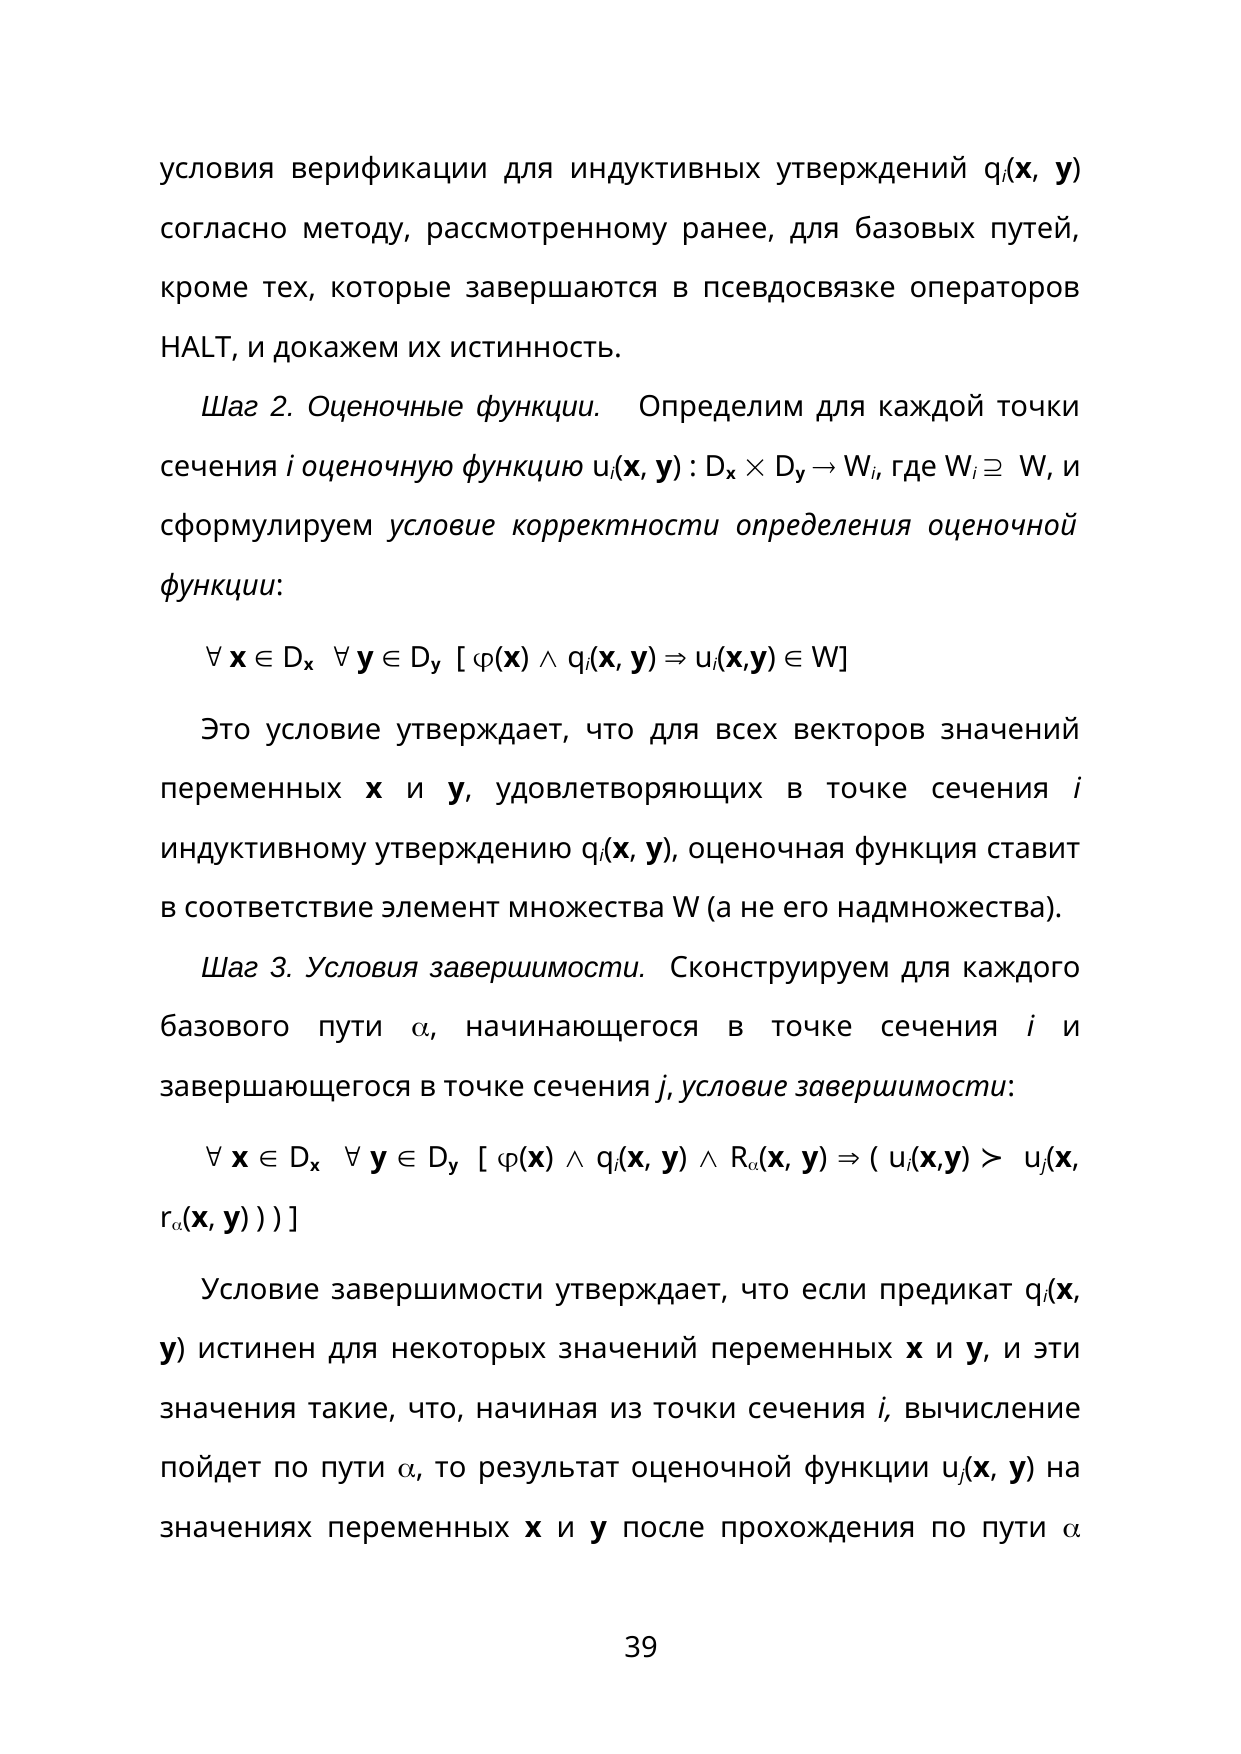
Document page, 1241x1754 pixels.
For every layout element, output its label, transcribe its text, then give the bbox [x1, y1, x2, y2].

text  x  Dx  y  Dy [ (x) ∧ qi(x, y)  ui(x,y)  W] [159, 636, 1081, 676]
text Шаг 3. Условия завершимости. Сконструируем для каждого базового пути , начинающегося в точке сечения i и завершающегося в точке сечения j, условие завершимости: [159, 946, 1081, 1104]
text  x  Dx  y  Dy [ (x) ∧ qi(x, y) ∧ R(x, y)  ( ui(x,y) ≻ uj(x, r(x, y) ) ) ] [159, 1137, 1081, 1236]
text Шаг 2. Оценочные функции. Определим для каждой точки се­чения i оценочную функцию ui(x, y) : Dx  Dy  Wi, где Wi ⊇ W, и сформулируем условие корректности определения оценочной функ­ции: [159, 386, 1081, 604]
text Это условие утверждает, что для всех векторов значений пере­менных x и y, удовлетворяющих в точке сечения i индуктивному утверждению qi(x, y), оценочная функция ставит в соответствие элемент множества W (а не его надмножества). [159, 708, 1081, 926]
text Условие завершимости утверждает, что если предикат qi(x, y) истинен для некоторых значений переменных x и y, и эти значения такие, что, начиная из точки сечения i, вычисление пойдет по пути , то результат оценочной функции uj(x, y) на значениях перемен­ных x и y после прохождения по пути  [159, 1268, 1081, 1546]
text условия верификации для ин­дуктивных утверждений qi(x, y) согласно методу, рассмотренному ранее, для базовых путей, кроме тех, которые завершаются в псевдосвязке операторов HALT, и докажем их истинность. [159, 148, 1081, 366]
